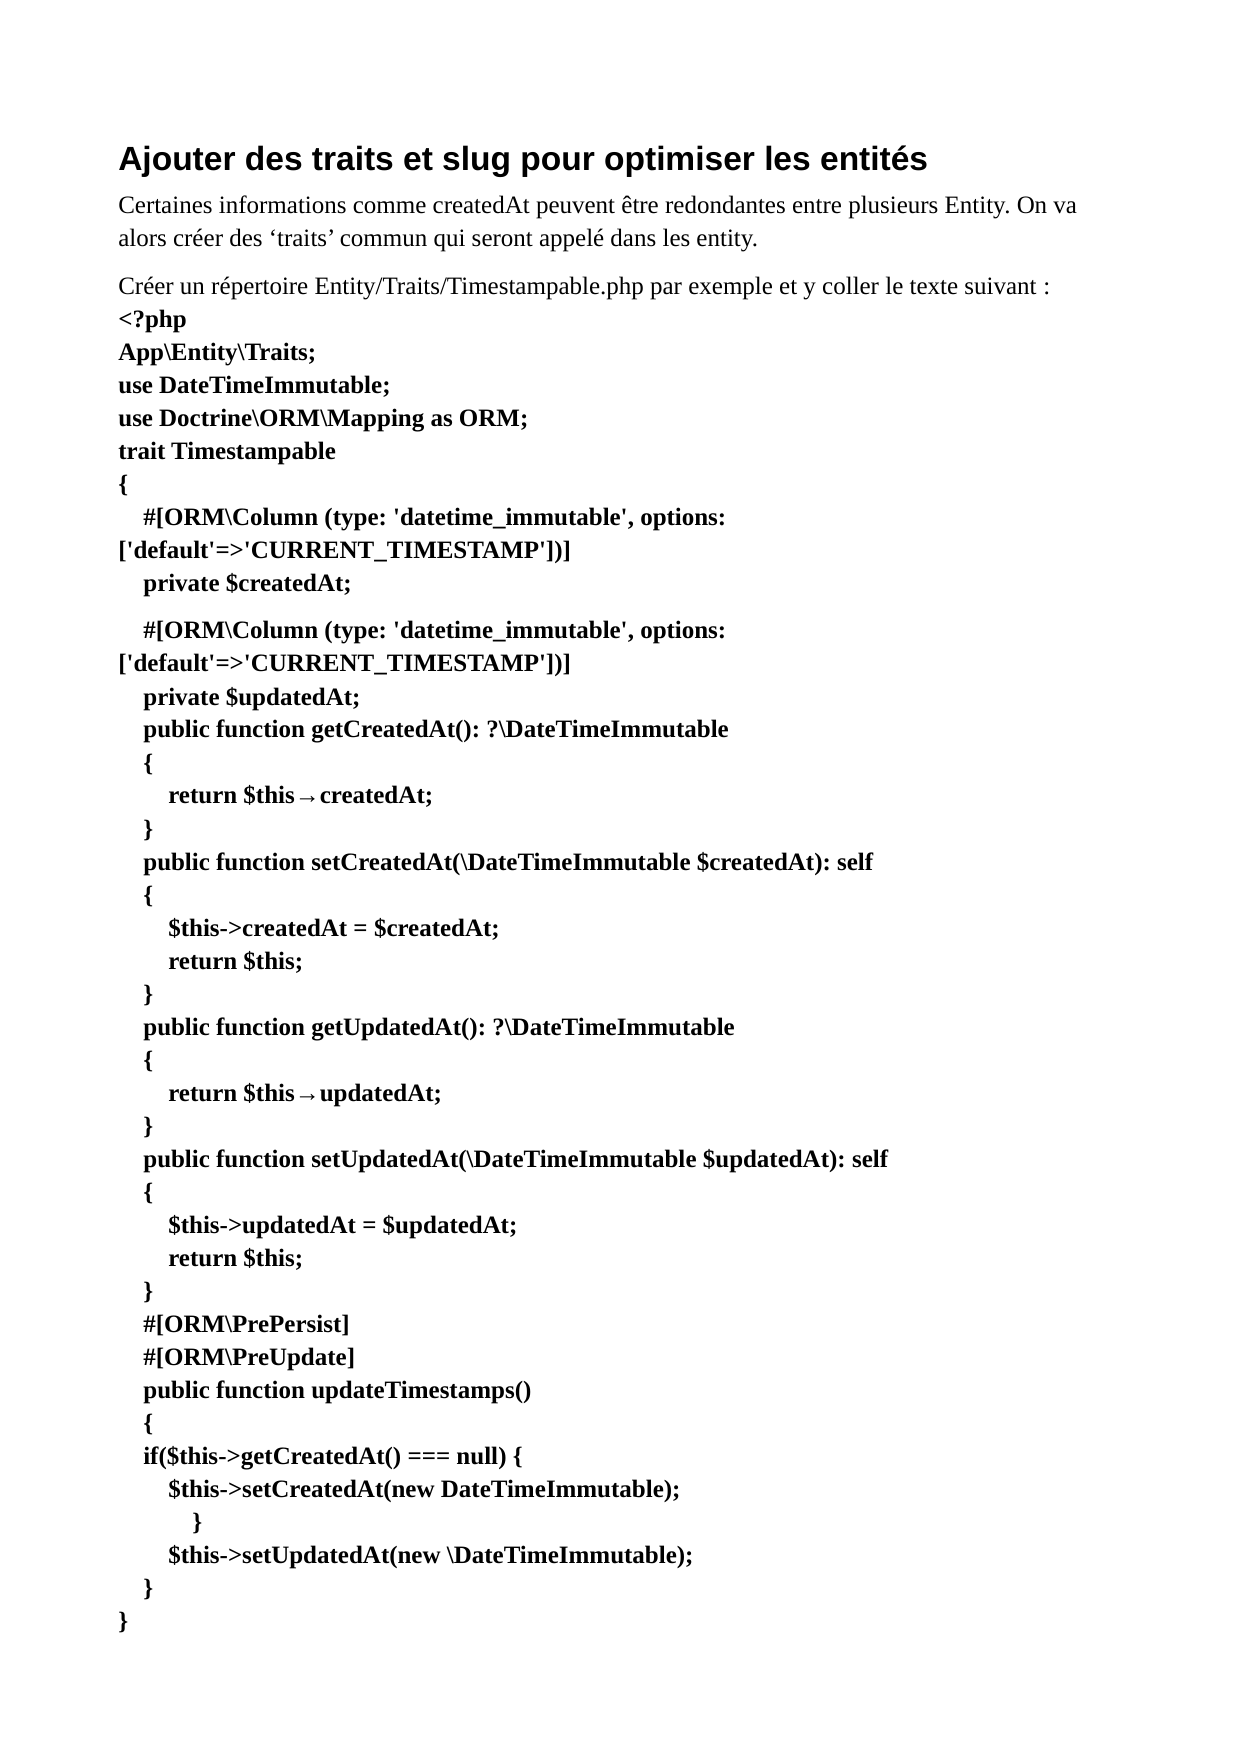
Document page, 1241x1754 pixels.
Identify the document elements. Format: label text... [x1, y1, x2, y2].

subtitle Ajouter des traits et slug pour optimiser les entités [118, 139, 1122, 178]
text #[ORM\Column (type: 'datetime_immutable', options: ['default'=>'CURRENT_TIMESTAMP'])] private $updatedAt; public function getCreatedAt(): ?\DateTimeImmutable { return $this→createdAt; } public function setCreatedAt(\DateTimeImmutable $createdAt): self { $this->createdAt = $createdAt; return $this; } public function getUpdatedAt(): ?\DateTimeImmutable { return $this→updatedAt; } public function setUpdatedAt(\DateTimeImmutable $updatedAt): self { $this->updatedAt = $updatedAt; return $this; } #[ORM\PrePersist] #[ORM\PreUpdate] public function updateTimestamps() { if($this->getCreatedAt() === null) { $this->setCreatedAt(new DateTimeImmutable); } $this->setUpdatedAt(new \DateTimeImmutable); } } [118, 616, 1122, 1635]
text Créer un répertoire Entity/Traits/Timestampable.php par exemple et y coller le texte suivant : <?php App\Entity\Traits; use DateTimeImmutable; use Doctrine\ORM\Mapping as ORM; trait Timestampable { #[ORM\Column (type: 'datetime_immutable', options: ['default'=>'CURRENT_TIMESTAMP'])] private $createdAt; [118, 271, 1122, 597]
text Certaines informations comme createdAt peuvent être redondantes entre plusieurs Entity. On va alors créer des ‘traits’ commun qui seront appelé dans les entity. [118, 190, 1122, 252]
